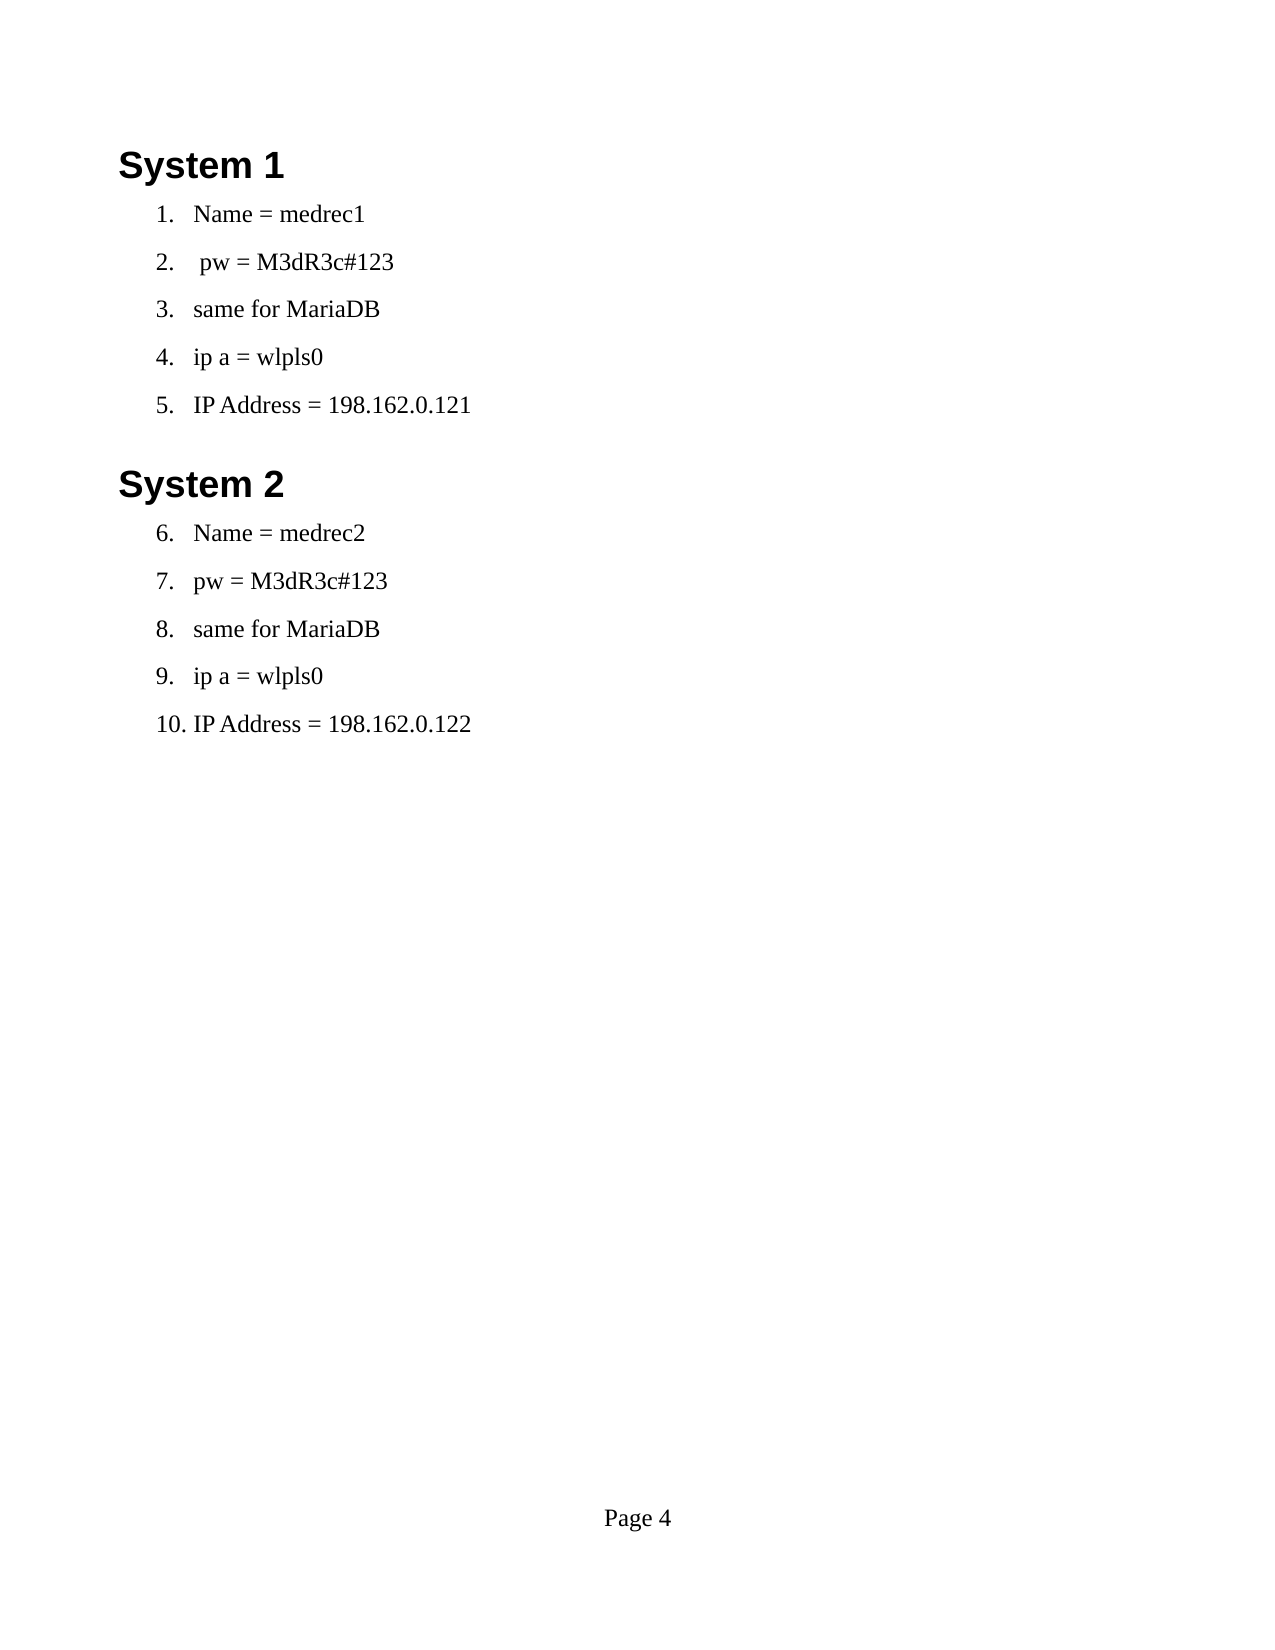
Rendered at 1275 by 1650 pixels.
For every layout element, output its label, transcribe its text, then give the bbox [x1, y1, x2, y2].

subtitle System 2 [118, 462, 1157, 506]
list pw = M3dR3c#123 [156, 247, 1157, 276]
subtitle System 1 [118, 143, 1157, 187]
list pw = M3dR3c#123 [156, 566, 1157, 595]
list Name = medrec1 [156, 199, 1157, 228]
list same for MariaDB [156, 614, 1157, 642]
list IP Address = 198.162.0.121 [156, 390, 1157, 418]
list same for MariaDB [156, 294, 1157, 323]
list ip a = wlpls0 [156, 661, 1157, 690]
list ip a = wlpls0 [156, 342, 1157, 371]
list IP Address = 198.162.0.122 [156, 709, 1157, 738]
list Name = medrec2 [156, 518, 1157, 547]
